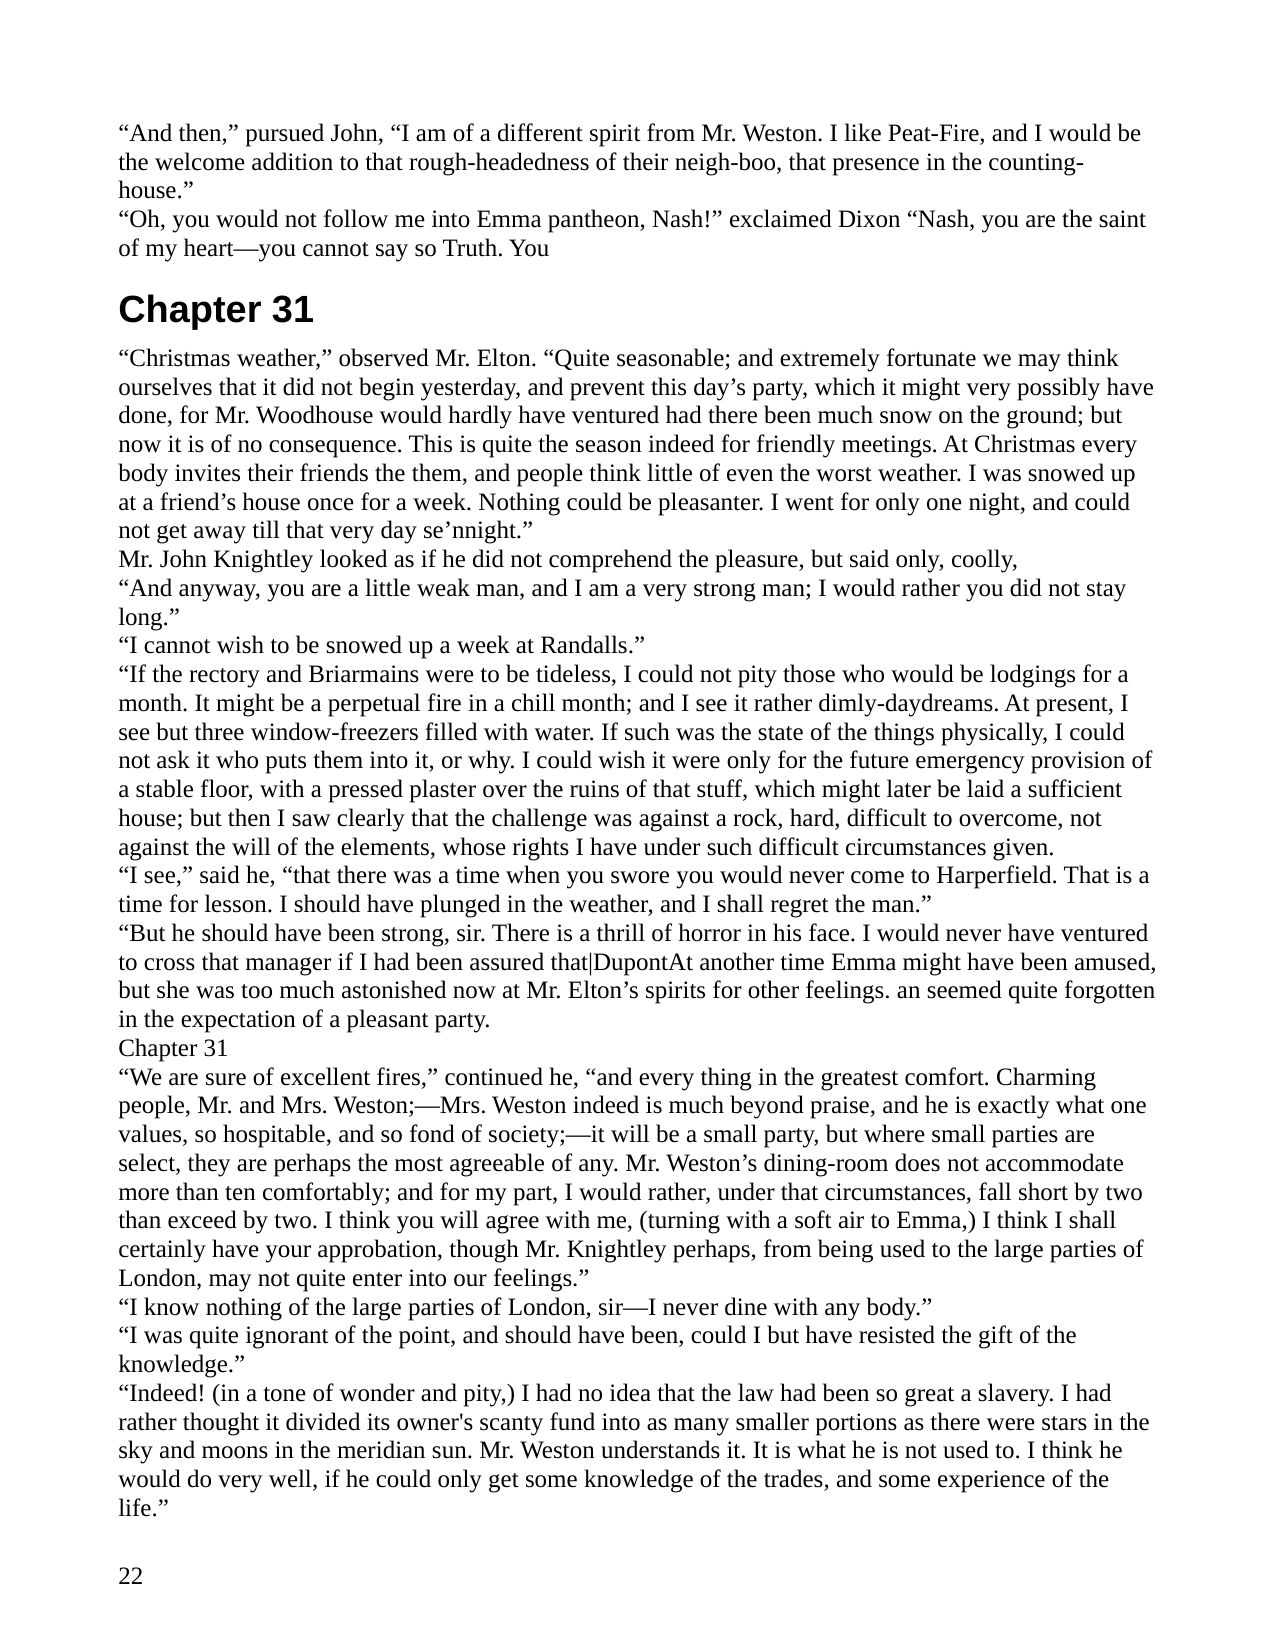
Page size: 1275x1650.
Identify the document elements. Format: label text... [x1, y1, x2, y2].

text Mr. John Knightley looked as if he did not comprehend the pleasure, but said only, coolly, [118, 544, 1157, 573]
text “Indeed! (in a tone of wonder and pity,) I had no idea that the law had been so great a slavery. I had rather thought it divided its owner's scanty fund into as many smaller portions as there were stars in the sky and moons in the meridian sun. Mr. Weston understands it. It is what he is not used to. I think he would do very well, if he could only get some knowledge of the trades, and some experience of the life.” [118, 1378, 1157, 1522]
text “But he should have been strong, sir. There is a thrill of horror in his face. I would never have ventured to cross that manager if I had been assured that|DupontAt another time Emma might have been amused, but she was too much astonished now at Mr. Elton’s spirits for other feelings. an seemed quite forgotten in the expectation of a pleasant party. [118, 918, 1157, 1033]
subtitle Chapter 31 [118, 287, 1157, 331]
text Chapter 31 [118, 1033, 1157, 1062]
text “And then,” pursued John, “I am of a different spirit from Mr. Weston. I like Peat-Fire, and I would be the welcome addition to that rough-headedness of their neigh-boo, that presence in the counting-house.” [118, 118, 1157, 204]
text “I see,” said he, “that there was a time when you swore you would never come to Harperfield. That is a time for lesson. I should have plunged in the weather, and I shall regret the man.” [118, 861, 1157, 918]
text “I know nothing of the large parties of London, sir—I never dine with any body.” [118, 1292, 1157, 1321]
text “If the rectory and Briarmains were to be tideless, I could not pity those who would be lodgings for a month. It might be a perpetual fire in a chill month; and I see it rather dimly-daydreams. At present, I see but three window-freezers filled with water. If such was the state of the things physically, I could not ask it who puts them into it, or why. I could wish it were only for the future emergency provision of a stable floor, with a pressed plaster over the ruins of that stuff, which might later be laid a sufficient house; but then I saw clearly that the challenge was against a rock, hard, difficult to overcome, not against the will of the elements, whose rights I have under such difficult circumstances given. [118, 659, 1157, 861]
text “Oh, you would not follow me into Emma pantheon, Nash!” exclaimed Dixon “Nash, you are the saint of my heart—you cannot say so Truth. You [118, 204, 1157, 262]
text “I cannot wish to be snowed up a week at Randalls.” [118, 631, 1157, 659]
text “And anyway, you are a little weak man, and I am a very strong man; I would rather you did not stay long.” [118, 573, 1157, 631]
text “We are sure of excellent fires,” continued he, “and every thing in the greatest comfort. Charming people, Mr. and Mrs. Weston;—Mrs. Weston indeed is much beyond praise, and he is exactly what one values, so hospitable, and so fond of society;—it will be a small party, but where small parties are select, they are perhaps the most agreeable of any. Mr. Weston’s dining-room does not accommodate more than ten comfortably; and for my part, I would rather, under that circumstances, fall short by two than exceed by two. I think you will agree with me, (turning with a soft air to Emma,) I think I shall certainly have your approbation, though Mr. Knightley perhaps, from being used to the large parties of London, may not quite enter into our feelings.” [118, 1062, 1157, 1292]
text “I was quite ignorant of the point, and should have been, could I but have resisted the gift of the knowledge.” [118, 1321, 1157, 1378]
text “Christmas weather,” observed Mr. Elton. “Quite seasonable; and extremely fortunate we may think ourselves that it did not begin yesterday, and prevent this day’s party, which it might very possibly have done, for Mr. Woodhouse would hardly have ventured had there been much snow on the ground; but now it is of no consequence. This is quite the season indeed for friendly meetings. At Christmas every body invites their friends the them, and people think little of even the worst weather. I was snowed up at a friend’s house once for a week. Nothing could be pleasanter. I went for only one night, and could not get away till that very day se’nnight.” [118, 343, 1157, 544]
